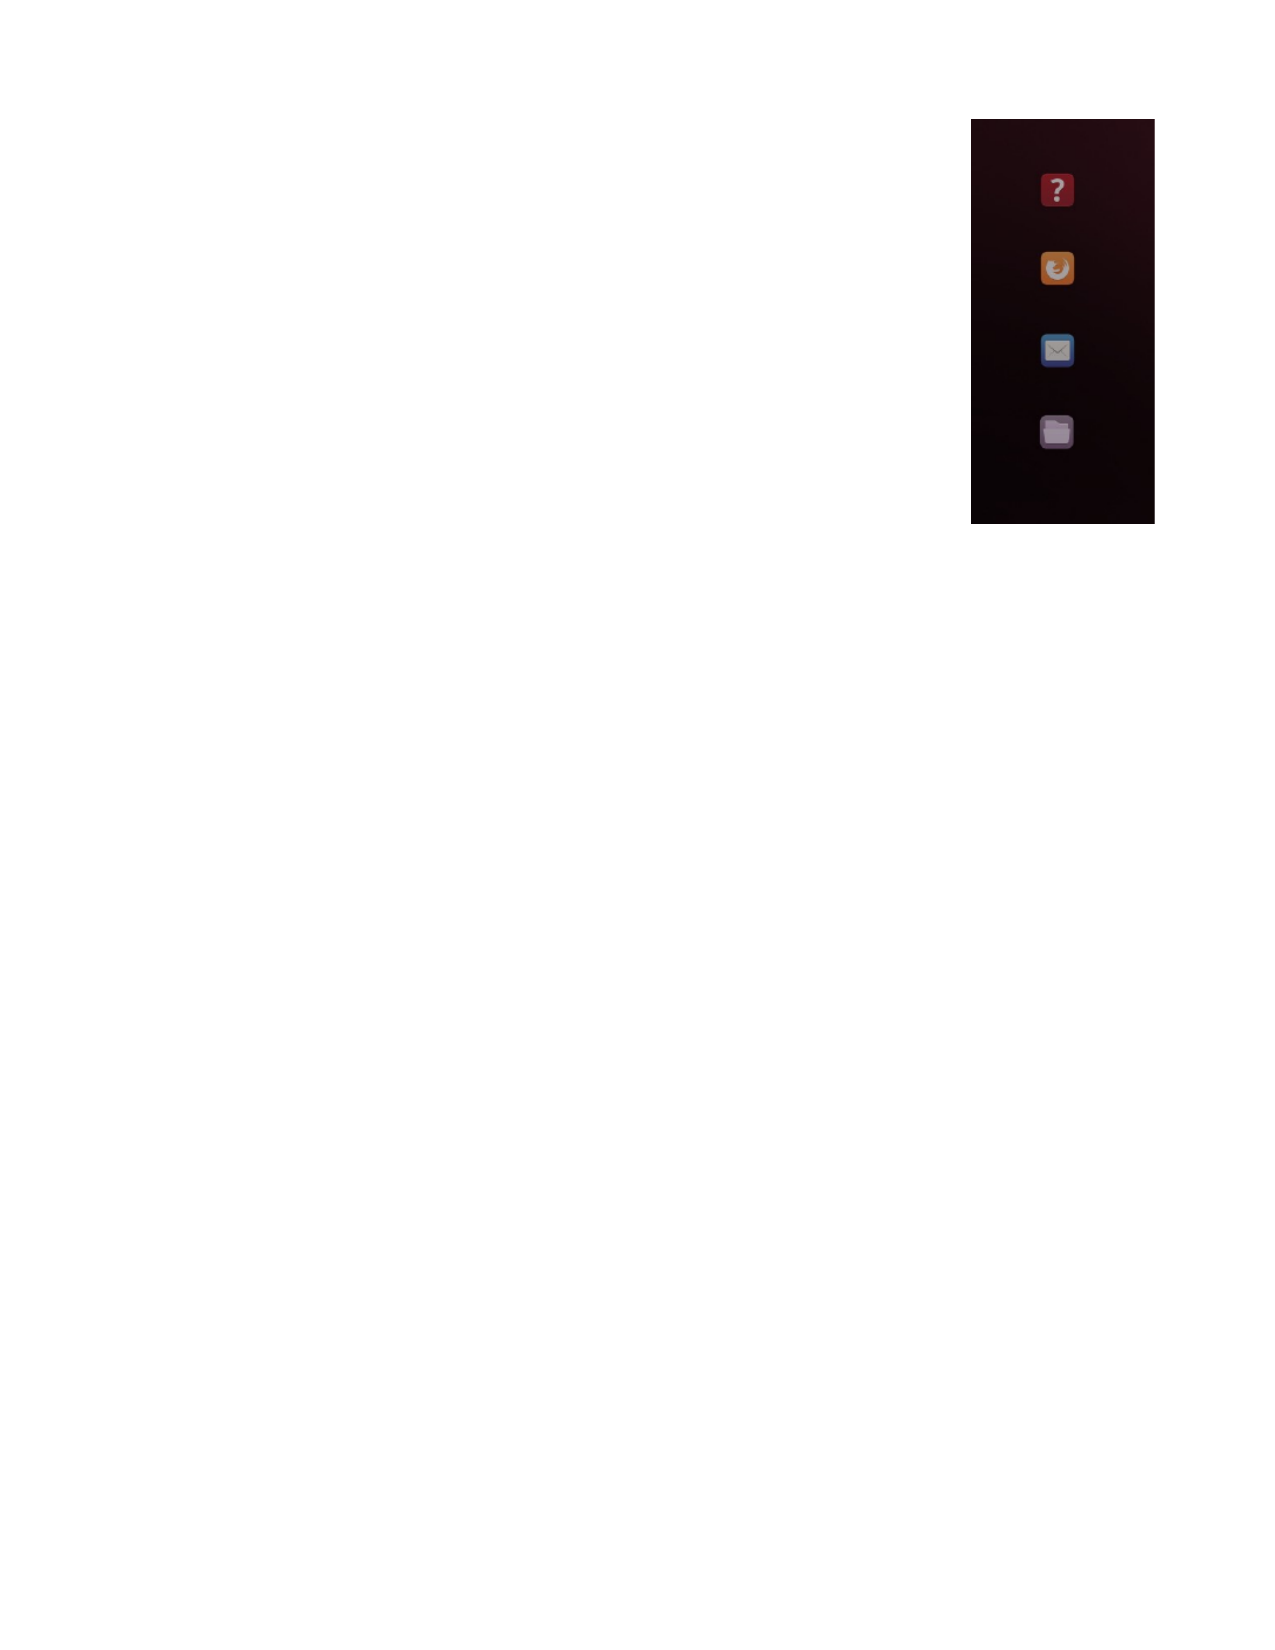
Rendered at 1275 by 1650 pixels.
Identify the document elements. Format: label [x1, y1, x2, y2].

picture [971, 119, 1156, 524]
